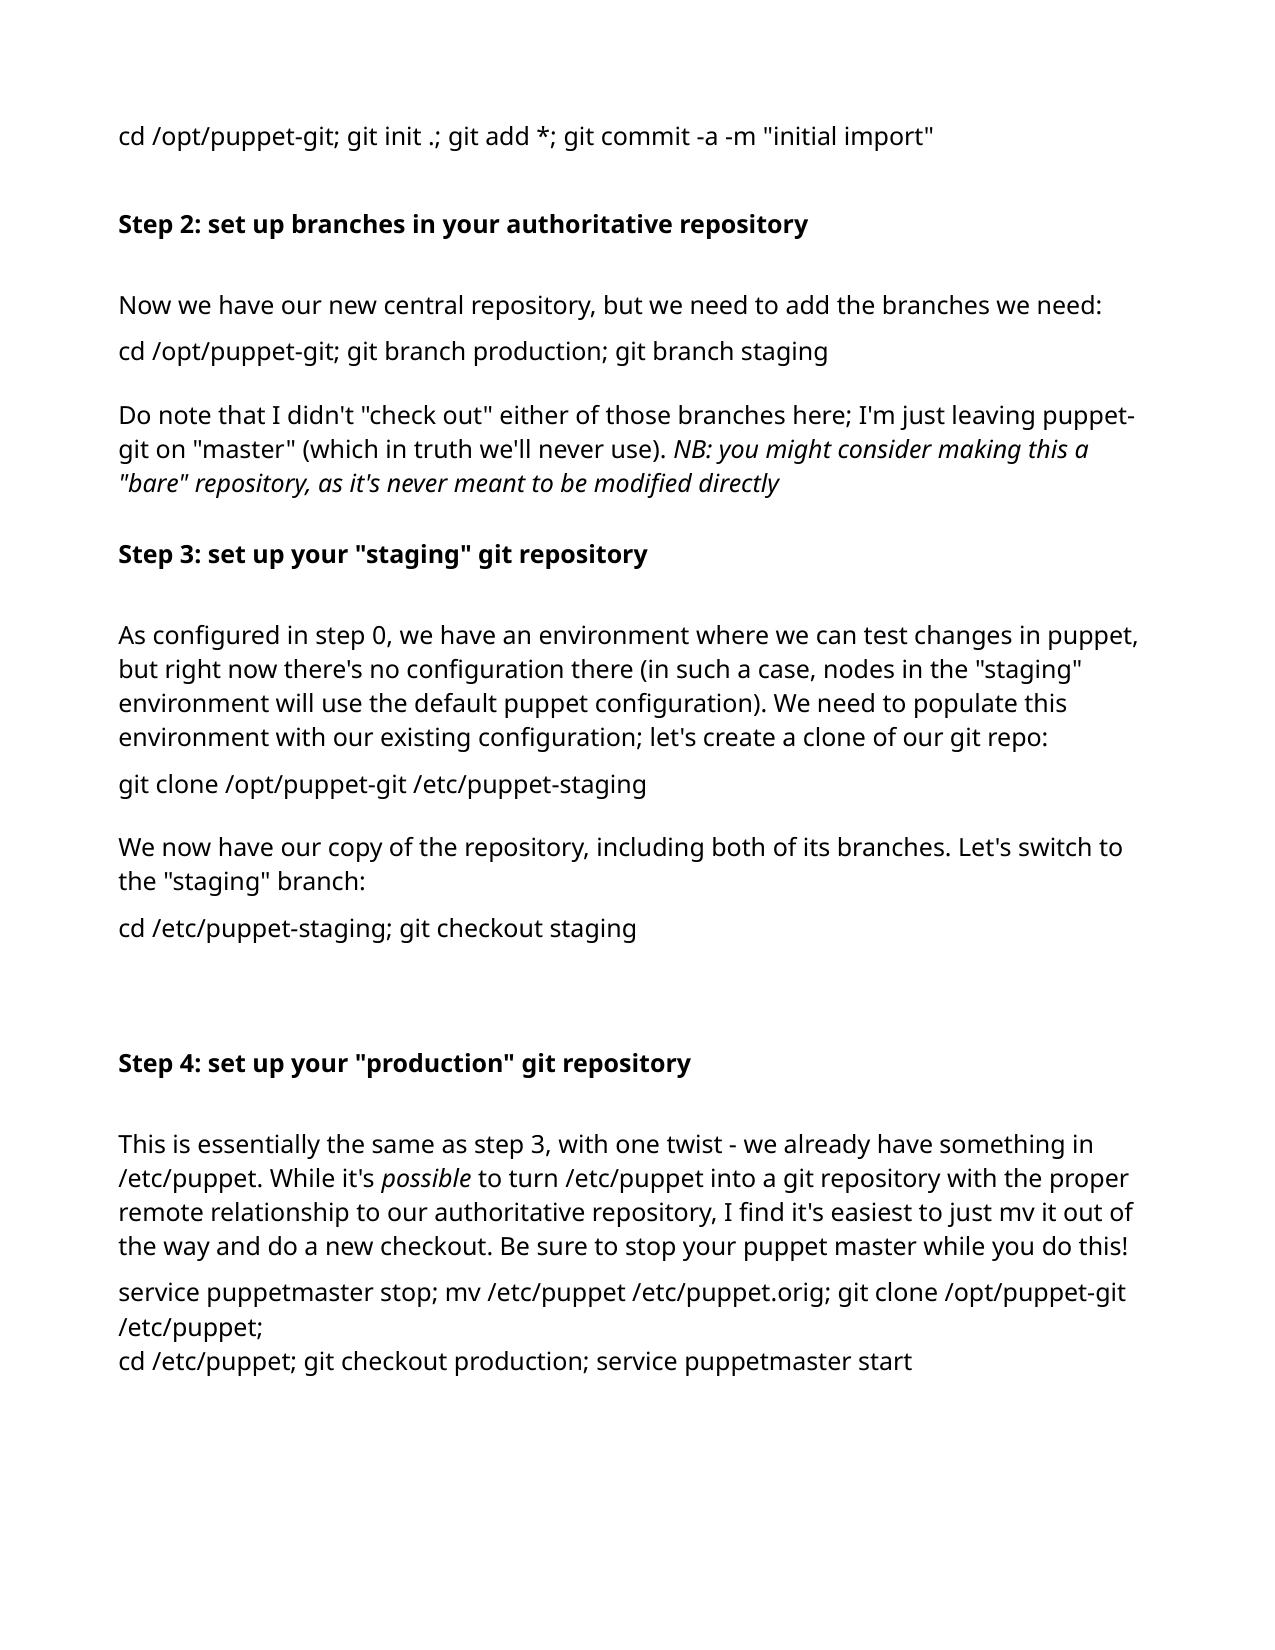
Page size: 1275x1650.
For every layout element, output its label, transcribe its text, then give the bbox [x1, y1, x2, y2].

text We now have our copy of the repository, including both of its branches. Let's switch to the "staging" branch: [118, 830, 1157, 898]
text service puppetmaster stop; mv /etc/puppet /etc/puppet.orig; git clone /opt/puppet-git /etc/puppet; [118, 1275, 1157, 1343]
text Do note that I didn't "check out" either of those branches here; I'm just leaving puppet-git on "master" (which in truth we'll never use). NB: you might consider making this a "bare" repository, as it's never meant to be modified directly [118, 397, 1157, 499]
subtitle Step 4: set up your "production" git repository [118, 1046, 1157, 1080]
subtitle Step 3: set up your "staging" git repository [118, 537, 1157, 571]
text cd /etc/puppet-staging; git checkout staging [118, 911, 1157, 945]
text cd /opt/puppet-git; git branch production; git branch staging [118, 334, 1157, 368]
text As configured in step 0, we have an environment where we can test changes in puppet, but right now there's no configuration there (in such a case, nodes in the "staging" environment will use the default puppet configuration). We need to populate this environment with our existing configuration; let's create a clone of our git repo: [118, 584, 1157, 754]
text Now we have our new central repository, but we need to add the branches we need: [118, 253, 1157, 321]
text This is essentially the same as step 3, with one twist - we already have something in /etc/puppet. While it's possible to turn /etc/puppet into a git repository with the proper remote relationship to our authoritative repository, I find it's easiest to just mv it out of the way and do a new checkout. Be sure to stop your puppet master while you do this! [118, 1092, 1157, 1263]
text cd /etc/puppet; git checkout production; service puppetmaster start [118, 1343, 1157, 1377]
text cd /opt/puppet-git; git init .; git add *; git commit -a -m "initial import" [118, 118, 1157, 152]
text git clone /opt/puppet-git /etc/puppet-staging [118, 766, 1157, 801]
subtitle Step 2: set up branches in your authoritative repository [118, 207, 1157, 241]
